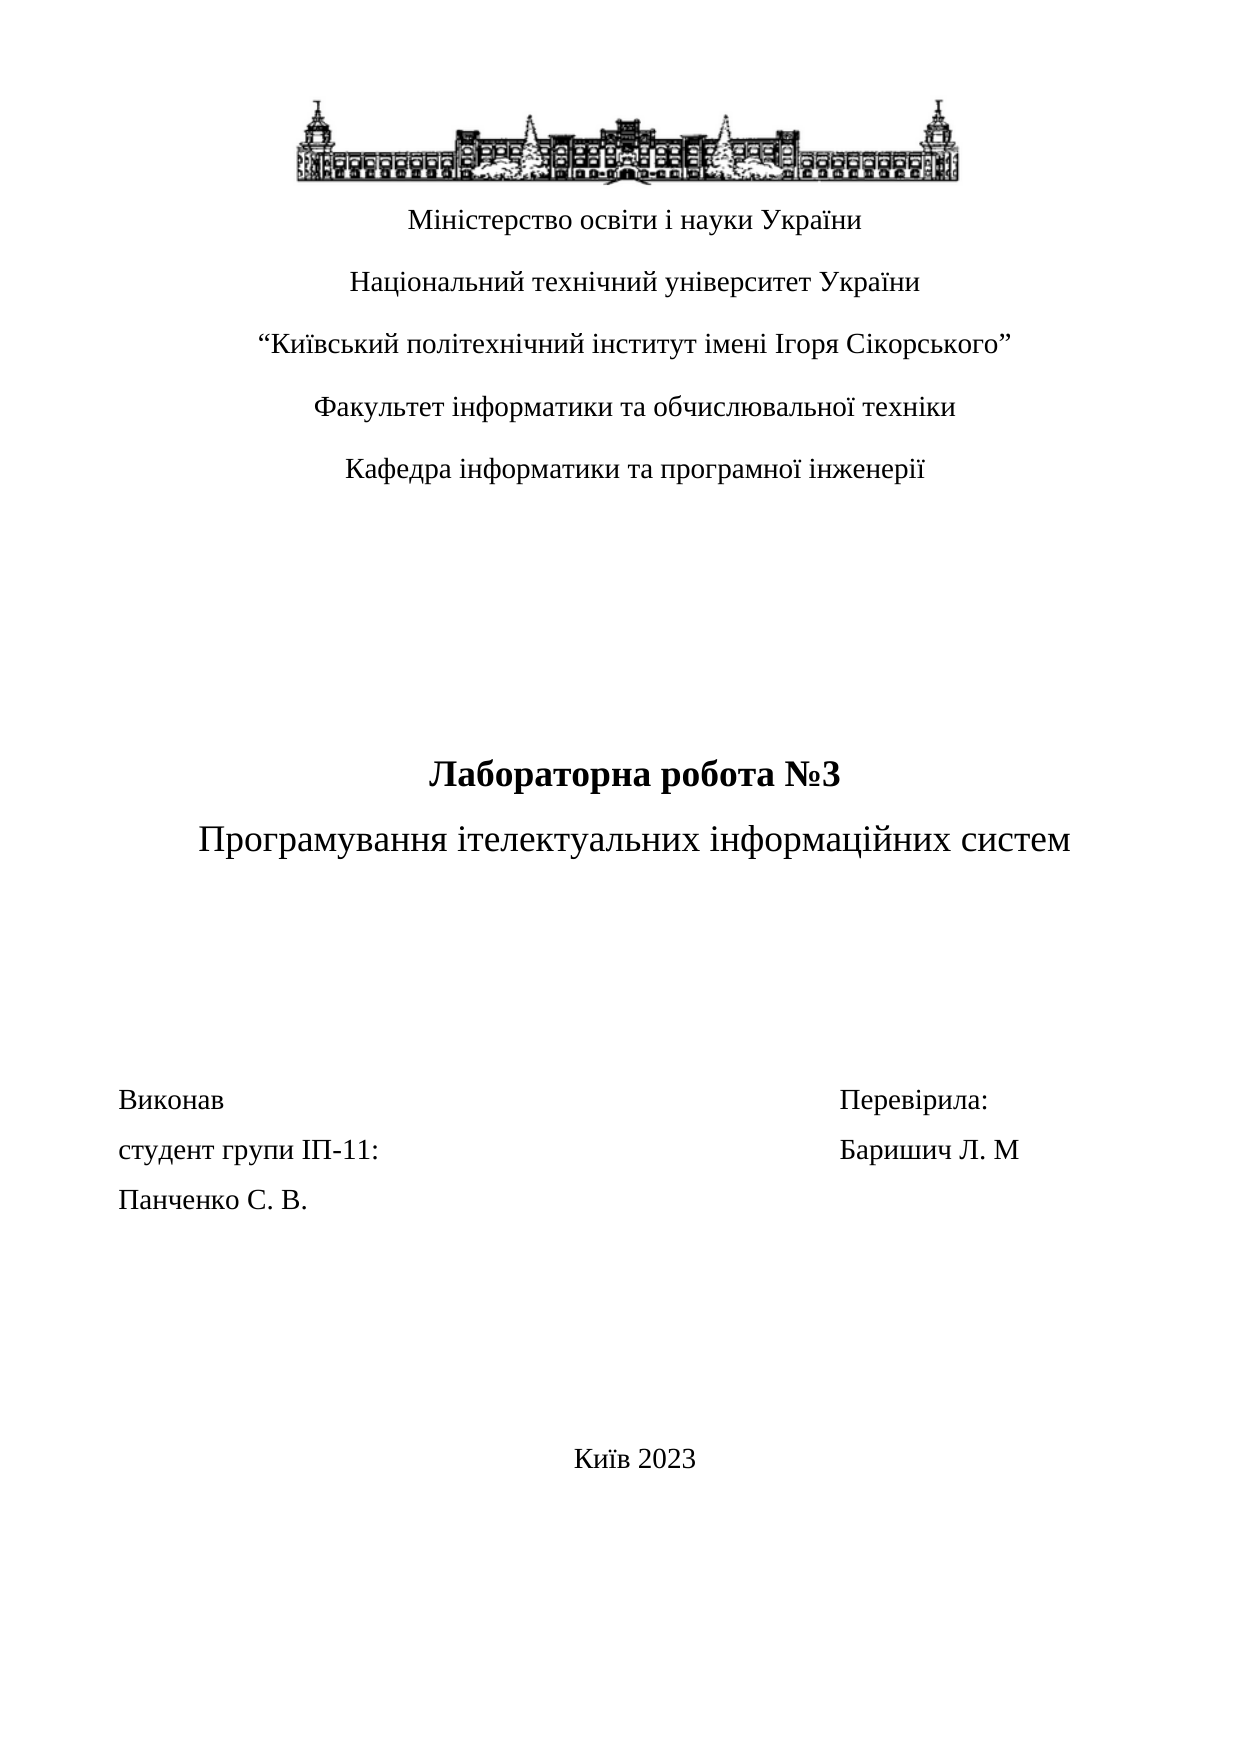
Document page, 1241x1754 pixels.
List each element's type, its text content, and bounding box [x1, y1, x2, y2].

text Панченко С. В. [118, 1182, 1152, 1216]
text Кафедра інформатики та програмної інженерії [118, 451, 1152, 484]
text Лабораторна робота №3 [118, 751, 1152, 794]
text студент групи ІП-11: Баришич Л. М [118, 1132, 1152, 1166]
text Факультет інформатики та обчислювальної техніки [118, 389, 1152, 422]
text Національний технічний університет України [118, 264, 1152, 298]
text “Київський політехнічний інститут імені Ігоря Сікорського” [118, 326, 1152, 360]
text Міністерство освіти і науки України [118, 202, 1152, 236]
text Програмування ітелектуальних інформаційних систем [118, 816, 1152, 859]
picture [259, 88, 1010, 189]
text Виконав Перевірила: [118, 1082, 1152, 1115]
text Київ 2023 [118, 1442, 1152, 1475]
